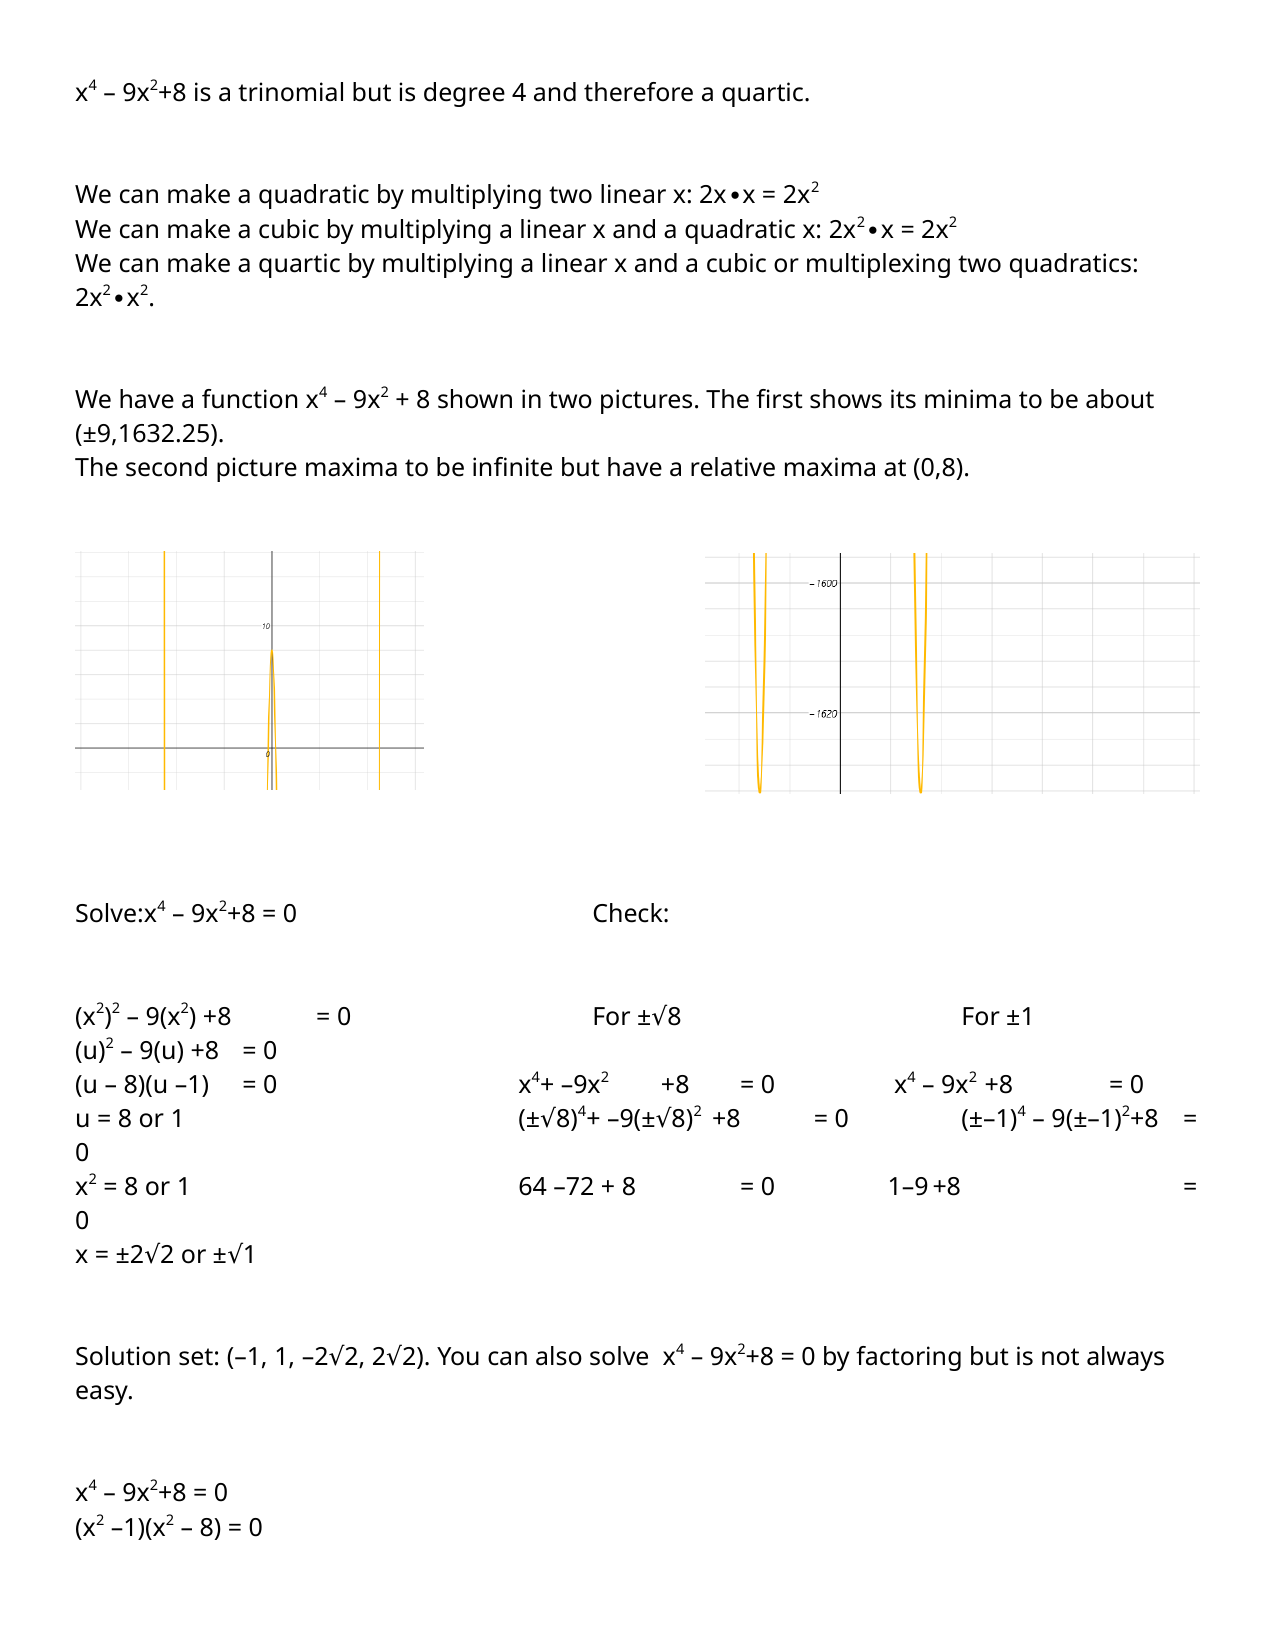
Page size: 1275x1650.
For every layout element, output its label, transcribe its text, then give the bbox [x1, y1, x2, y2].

picture [705, 553, 1200, 794]
text (u – 8)(u –1) = 0 x4+ –9x2 +8 = 0 x4 – 9x2 +8 = 0 [75, 1066, 1200, 1100]
text (u)2 – 9(u) +8 = 0 [75, 1032, 1200, 1066]
text We can make a cubic by multiplying a linear x and a quadratic x: 2x2∙x = 2x2 [75, 211, 1200, 245]
text Solution set: (–1, 1, –2√2, 2√2). You can also solve x4 – 9x2+8 = 0 by factoring but is not always easy. [75, 1339, 1200, 1407]
text We can make a quartic by multiplying a linear x and a cubic or multiplexing two quadratics: 2x2∙x2. [75, 245, 1200, 313]
text x2 = 8 or 1 64 –72 + 8 = 0 1–9 +8 = 0 [75, 1168, 1200, 1237]
text (x2 –1)(x2 – 8) = 0 [75, 1509, 1200, 1543]
text u = 8 or 1 (±√8)4+ –9(±√8)2 +8 = 0 (±–1)4 – 9(±–1)2+8 = 0 [75, 1100, 1200, 1168]
picture [75, 551, 424, 792]
text x4 – 9x2+8 is a trinomial but is degree 4 and therefore a quartic. [75, 75, 1200, 109]
text x = ±2√2 or ±√1 [75, 1237, 1200, 1271]
text We can make a quadratic by multiplying two linear x: 2x∙x = 2x2 [75, 177, 1200, 211]
text Solve:x4 – 9x2+8 = 0 Check: [75, 896, 1200, 930]
text (x2)2 – 9(x2) +8 = 0 For ±√8 For ±1 [75, 998, 1200, 1032]
text We have a function x4 – 9x2 + 8 shown in two pictures. The first shows its minima to be about (±9,1632.25). [75, 382, 1200, 450]
text The second picture maxima to be infinite but have a relative maxima at (0,8). [75, 450, 1200, 484]
text x4 – 9x2+8 = 0 [75, 1475, 1200, 1509]
